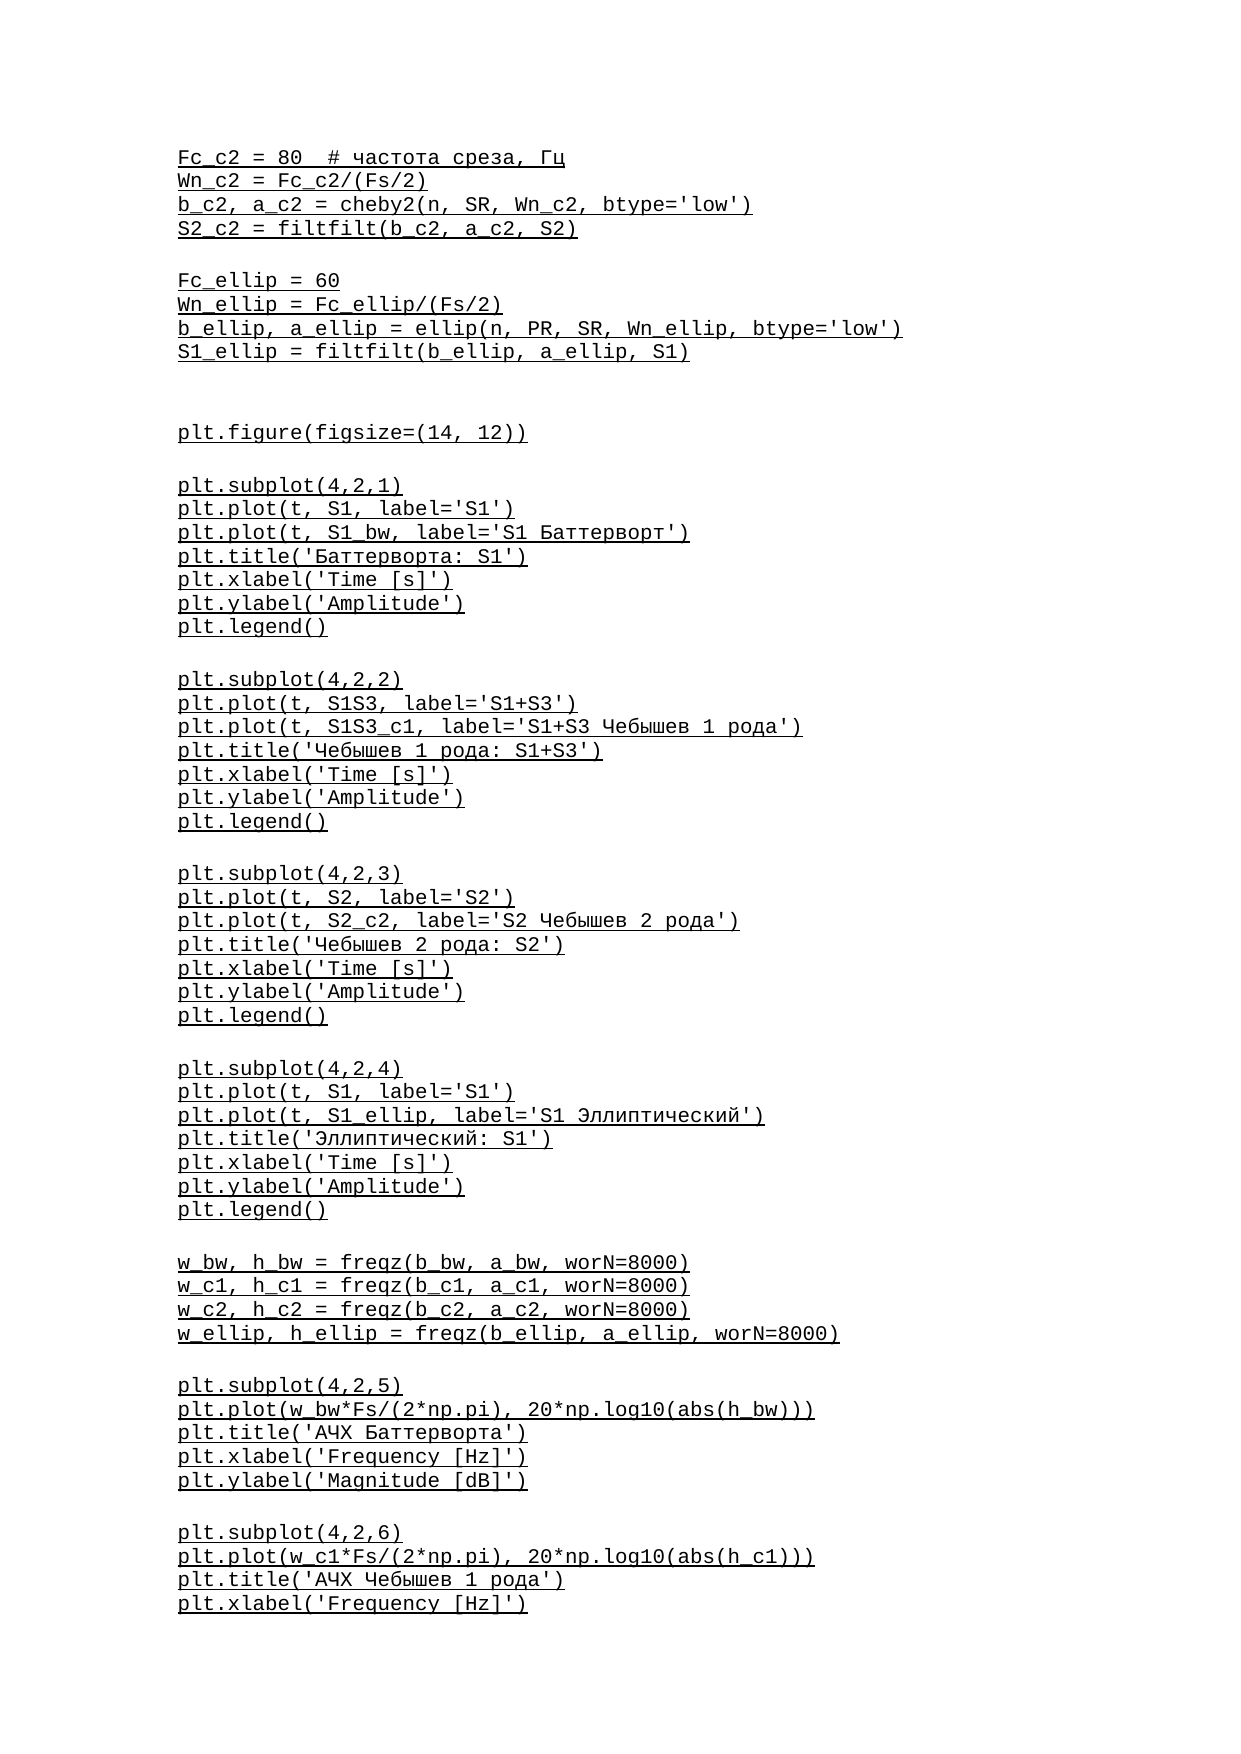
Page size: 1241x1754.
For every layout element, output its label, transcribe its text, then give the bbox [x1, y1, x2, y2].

text plt.subplot(4,2,5) [177, 1375, 1152, 1399]
text plt.ylabel('Amplitude') [177, 787, 1152, 811]
text plt.plot(t, S2_c2, label='S2 Чебышев 2 рода') [177, 911, 1152, 934]
text plt.title('Баттерворта: S1') [177, 546, 1152, 569]
text plt.plot(t, S1S3_c1, label='S1+S3 Чебышев 1 рода') [177, 716, 1152, 740]
text plt.plot(t, S1_bw, label='S1 Баттерворт') [177, 522, 1152, 546]
text Fc_c2 = 80 # частота среза, Гц [177, 147, 1152, 171]
text plt.xlabel('Time [s]') [177, 1152, 1152, 1176]
text plt.title('Чебышев 1 рода: S1+S3') [177, 740, 1152, 763]
text b_ellip, a_ellip = ellip(n, PR, SR, Wn_ellip, btype='low') [177, 317, 1152, 341]
text plt.ylabel('Amplitude') [177, 593, 1152, 617]
text plt.legend() [177, 1199, 1152, 1223]
text plt.subplot(4,2,2) [177, 669, 1152, 693]
text plt.xlabel('Time [s]') [177, 763, 1152, 787]
text w_c2, h_c2 = freqz(b_c2, a_c2, worN=8000) [177, 1299, 1152, 1323]
text w_bw, h_bw = freqz(b_bw, a_bw, worN=8000) [177, 1252, 1152, 1275]
text plt.ylabel('Amplitude') [177, 981, 1152, 1005]
text plt.title('Чебышев 2 рода: S2') [177, 934, 1152, 958]
text plt.plot(w_bw*Fs/(2*np.pi), 20*np.log10(abs(h_bw))) [177, 1399, 1152, 1422]
text plt.xlabel('Time [s]') [177, 958, 1152, 981]
text plt.plot(t, S1, label='S1') [177, 1081, 1152, 1105]
text plt.title('АЧХ Чебышев 1 рода') [177, 1569, 1152, 1593]
text Fc_ellip = 60 [177, 270, 1152, 294]
text plt.title('АЧХ Баттерворта') [177, 1422, 1152, 1446]
text plt.xlabel('Frequency [Hz]') [177, 1593, 1152, 1617]
text plt.figure(figsize=(14, 12)) [177, 422, 1152, 446]
text plt.legend() [177, 617, 1152, 640]
text S2_c2 = filtfilt(b_c2, a_c2, S2) [177, 218, 1152, 241]
text plt.ylabel('Magnitude [dB]') [177, 1470, 1152, 1493]
text w_c1, h_c1 = freqz(b_c1, a_c1, worN=8000) [177, 1275, 1152, 1299]
text plt.legend() [177, 811, 1152, 834]
text Wn_c2 = Fc_c2/(Fs/2) [177, 171, 1152, 194]
text plt.plot(w_c1*Fs/(2*np.pi), 20*np.log10(abs(h_c1))) [177, 1546, 1152, 1569]
text plt.subplot(4,2,4) [177, 1057, 1152, 1081]
text plt.ylabel('Amplitude') [177, 1176, 1152, 1199]
text plt.xlabel('Frequency [Hz]') [177, 1446, 1152, 1470]
text S1_ellip = filtfilt(b_ellip, a_ellip, S1) [177, 341, 1152, 365]
text plt.plot(t, S1_ellip, label='S1 Эллиптический') [177, 1105, 1152, 1128]
text plt.subplot(4,2,3) [177, 863, 1152, 887]
text b_c2, a_c2 = cheby2(n, SR, Wn_c2, btype='low') [177, 194, 1152, 218]
text plt.subplot(4,2,1) [177, 475, 1152, 498]
text plt.legend() [177, 1005, 1152, 1029]
text w_ellip, h_ellip = freqz(b_ellip, a_ellip, worN=8000) [177, 1323, 1152, 1346]
text plt.subplot(4,2,6) [177, 1522, 1152, 1546]
text plt.plot(t, S1, label='S1') [177, 498, 1152, 522]
text plt.title('Эллиптический: S1') [177, 1128, 1152, 1152]
text Wn_ellip = Fc_ellip/(Fs/2) [177, 294, 1152, 317]
text plt.xlabel('Time [s]') [177, 569, 1152, 593]
text plt.plot(t, S1S3, label='S1+S3') [177, 693, 1152, 716]
text plt.plot(t, S2, label='S2') [177, 887, 1152, 911]
